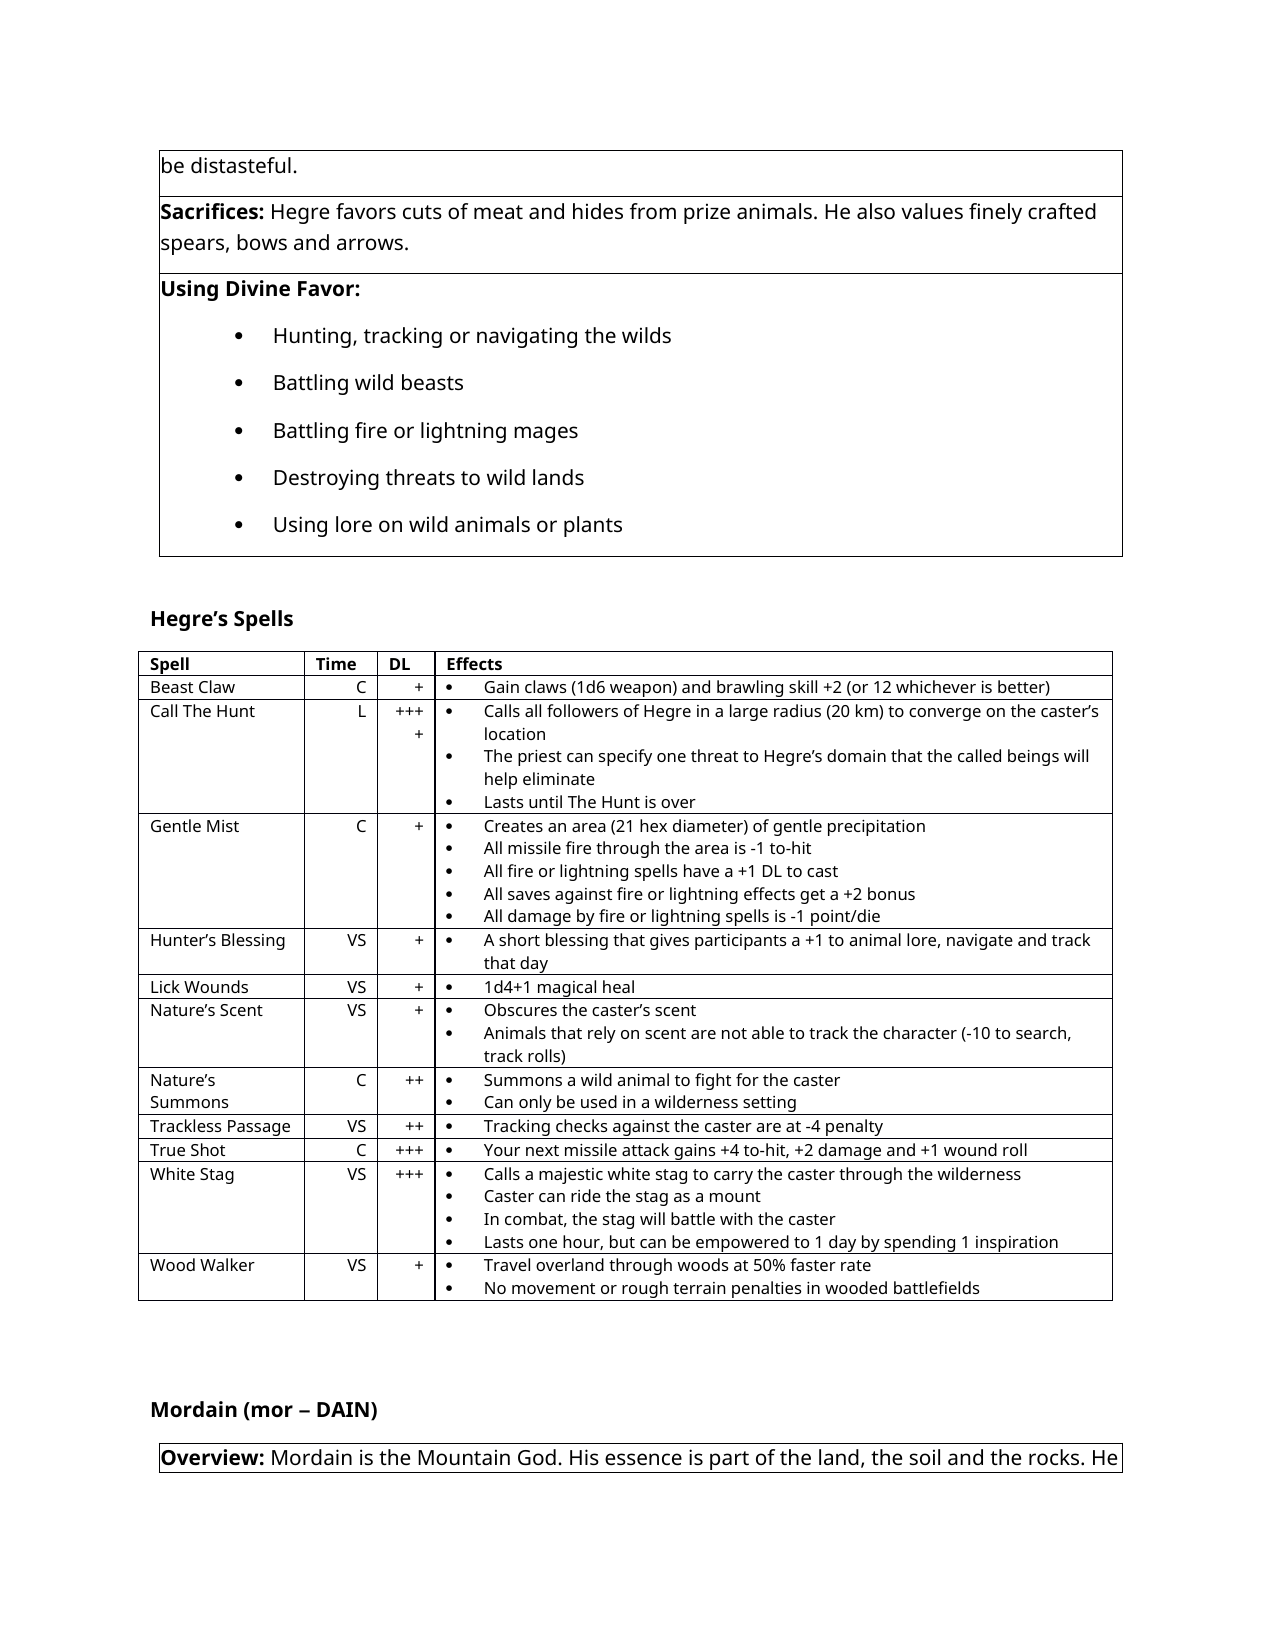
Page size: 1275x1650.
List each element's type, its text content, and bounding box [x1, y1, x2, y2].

table_cell ++ [378, 1115, 434, 1137]
table_cell be distasteful. [160, 151, 1122, 196]
table_header Overview: Mordain is the Mountain God. His essence is part of the land, the soil and the rocks. He [160, 1444, 1122, 1472]
text Mordain (mor – DAIN) [150, 1395, 1125, 1423]
table_cell +++ [378, 1139, 434, 1161]
table_cell Summons a wild animal to fight for the caster Can only be used in a wilderness setting [436, 1068, 1112, 1114]
table_cell True Shot [139, 1139, 304, 1161]
table_header DL [378, 652, 434, 675]
table_cell Nature’s Summons [139, 1068, 304, 1114]
table_cell Calls a majestic white stag to carry the caster through the wilderness Caster can ride the stag as a mount In combat, the stag will battle with the caster Lasts one hour, but can be empowered to 1 day by spending 1 inspiration [436, 1162, 1112, 1253]
table_cell Lick Wounds [139, 975, 304, 998]
table_cell Nature’s Scent [139, 999, 304, 1067]
table_cell Trackless Passage [139, 1115, 304, 1137]
table_cell ++++ [378, 700, 434, 813]
table_cell Travel overland through woods at 50% faster rate No movement or rough terrain penalties in wooded battlefields [436, 1254, 1112, 1299]
table_cell White Stag [139, 1162, 304, 1253]
table_cell A short blessing that gives participants a +1 to animal lore, navigate and track that day [436, 929, 1112, 974]
table_cell + [378, 999, 434, 1067]
table_header Spell [139, 652, 304, 675]
table_cell + [378, 1254, 434, 1299]
table_cell C [305, 1139, 377, 1161]
table_cell Using Divine Favor: Hunting, tracking or navigating the wilds Battling wild beasts Battling fire or lightning mages Destroying threats to wild lands Using lore on wild animals or plants [160, 274, 1122, 556]
table_cell Creates an area (21 hex diameter) of gentle precipitation All missile fire through the area is -1 to-hit All fire or lightning spells have a +1 DL to cast All saves against fire or lightning effects get a +2 bonus All damage by fire or lightning spells is -1 point/die [436, 814, 1112, 928]
table_cell L [305, 700, 377, 813]
table_cell Beast Claw [139, 676, 304, 699]
table_header Effects [436, 652, 1112, 675]
table_cell Obscures the caster’s scent Animals that rely on scent are not able to track the character (-10 to search, track rolls) [436, 999, 1112, 1067]
table_cell Tracking checks against the caster are at -4 penalty [436, 1115, 1112, 1137]
table_cell + [378, 814, 434, 928]
table_cell C [305, 814, 377, 928]
table_cell VS [305, 1162, 377, 1253]
table_cell Sacrifices: Hegre favors cuts of meat and hides from prize animals. He also values finely crafted spears, bows and arrows. [160, 197, 1122, 273]
table_cell + [378, 975, 434, 998]
table_cell Call The Hunt [139, 700, 304, 813]
table_cell Wood Walker [139, 1254, 304, 1299]
table_cell VS [305, 975, 377, 998]
table_header Time [305, 652, 377, 675]
table_cell 1d4+1 magical heal [436, 975, 1112, 998]
table_cell C [305, 676, 377, 699]
table_cell ++ [378, 1068, 434, 1114]
table_cell VS [305, 929, 377, 974]
text Hegre’s Spells [150, 604, 1125, 632]
table_cell Calls all followers of Hegre in a large radius (20 km) to converge on the caster’s location The priest can specify one threat to Hegre’s domain that the called beings will help eliminate Lasts until The Hunt is over [436, 700, 1112, 813]
table_cell C [305, 1068, 377, 1114]
table_cell Gentle Mist [139, 814, 304, 928]
table_cell + [378, 676, 434, 699]
table_cell Gain claws (1d6 weapon) and brawling skill +2 (or 12 whichever is better) [436, 676, 1112, 699]
table_cell +++ [378, 1162, 434, 1253]
table_cell + [378, 929, 434, 974]
table_cell VS [305, 1115, 377, 1137]
table_cell Hunter’s Blessing [139, 929, 304, 974]
table_cell VS [305, 1254, 377, 1299]
table_cell VS [305, 999, 377, 1067]
table_cell Your next missile attack gains +4 to-hit, +2 damage and +1 wound roll [436, 1139, 1112, 1161]
